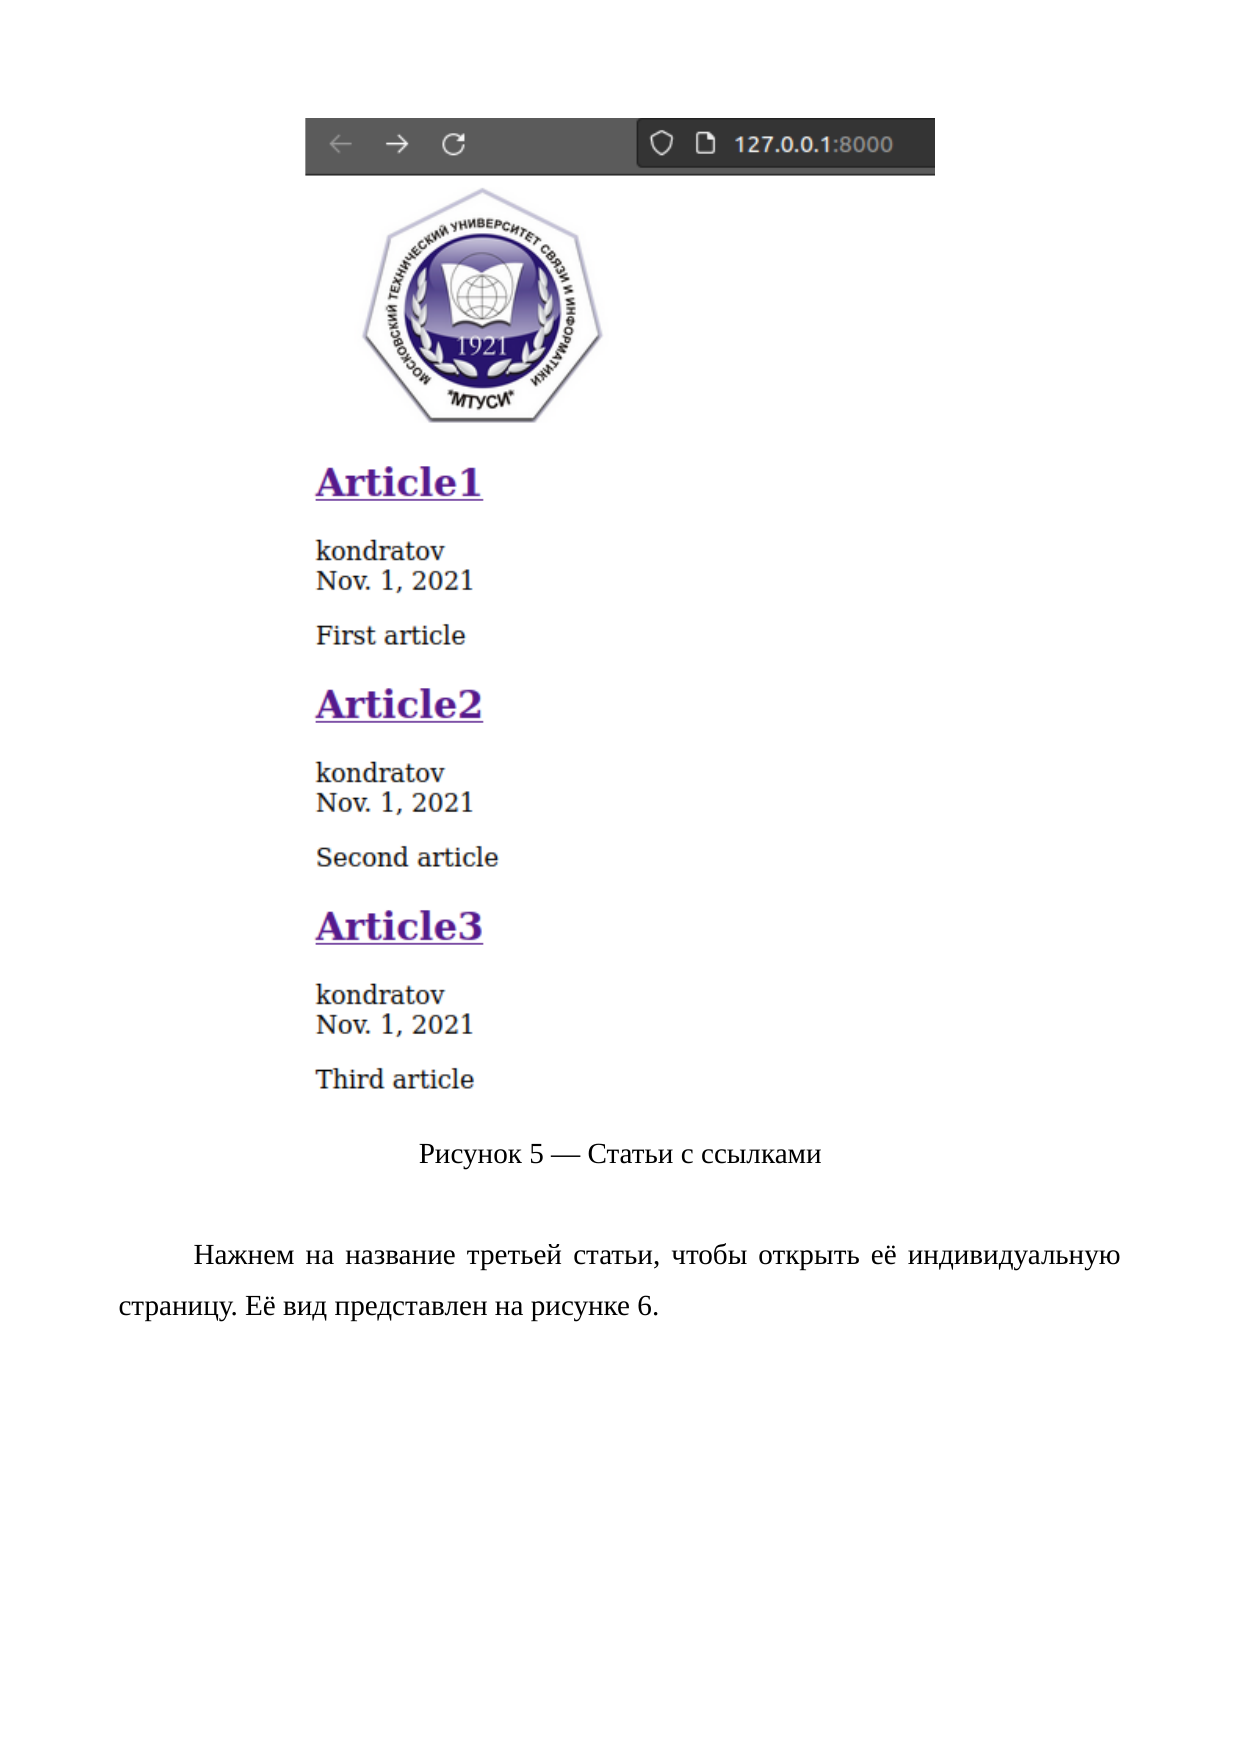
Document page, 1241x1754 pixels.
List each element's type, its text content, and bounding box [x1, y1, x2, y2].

text Нажнем на название третьей статьи, чтобы открыть её индивидуальную страницу. Её вид представлен на рисунке 6. [118, 1237, 1122, 1321]
picture [305, 118, 935, 1120]
text Рисунок 5 — Статьи с ссылками [118, 118, 1122, 1170]
